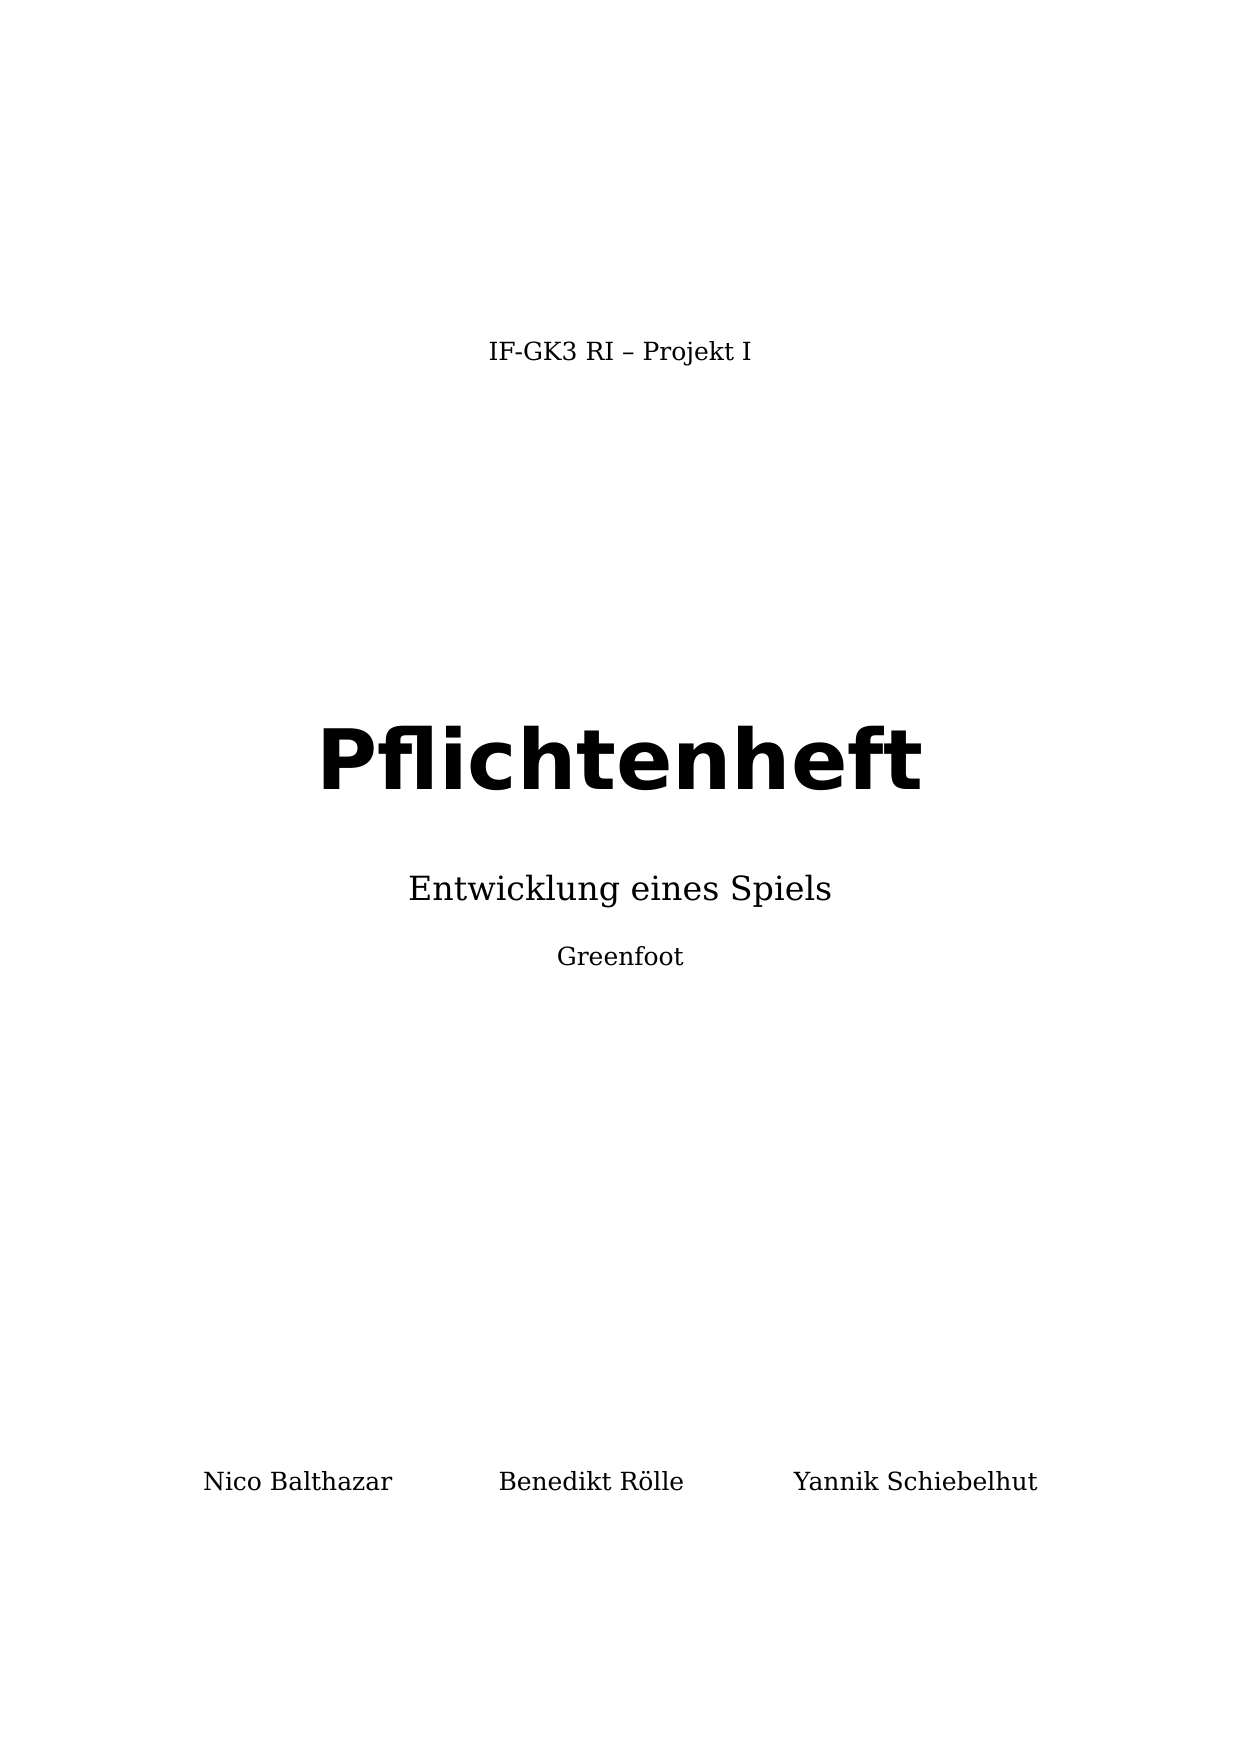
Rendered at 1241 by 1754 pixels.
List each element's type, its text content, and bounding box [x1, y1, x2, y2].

title Pflichtenheft [118, 712, 1122, 809]
text Nico Balthazar Benedikt Rölle Yannik Schiebelhut [118, 1468, 1122, 1497]
text IF-GK3 RI – Projekt I [118, 337, 1122, 366]
text Greenfoot [118, 943, 1122, 972]
text Entwicklung eines Spiels [118, 870, 1122, 909]
